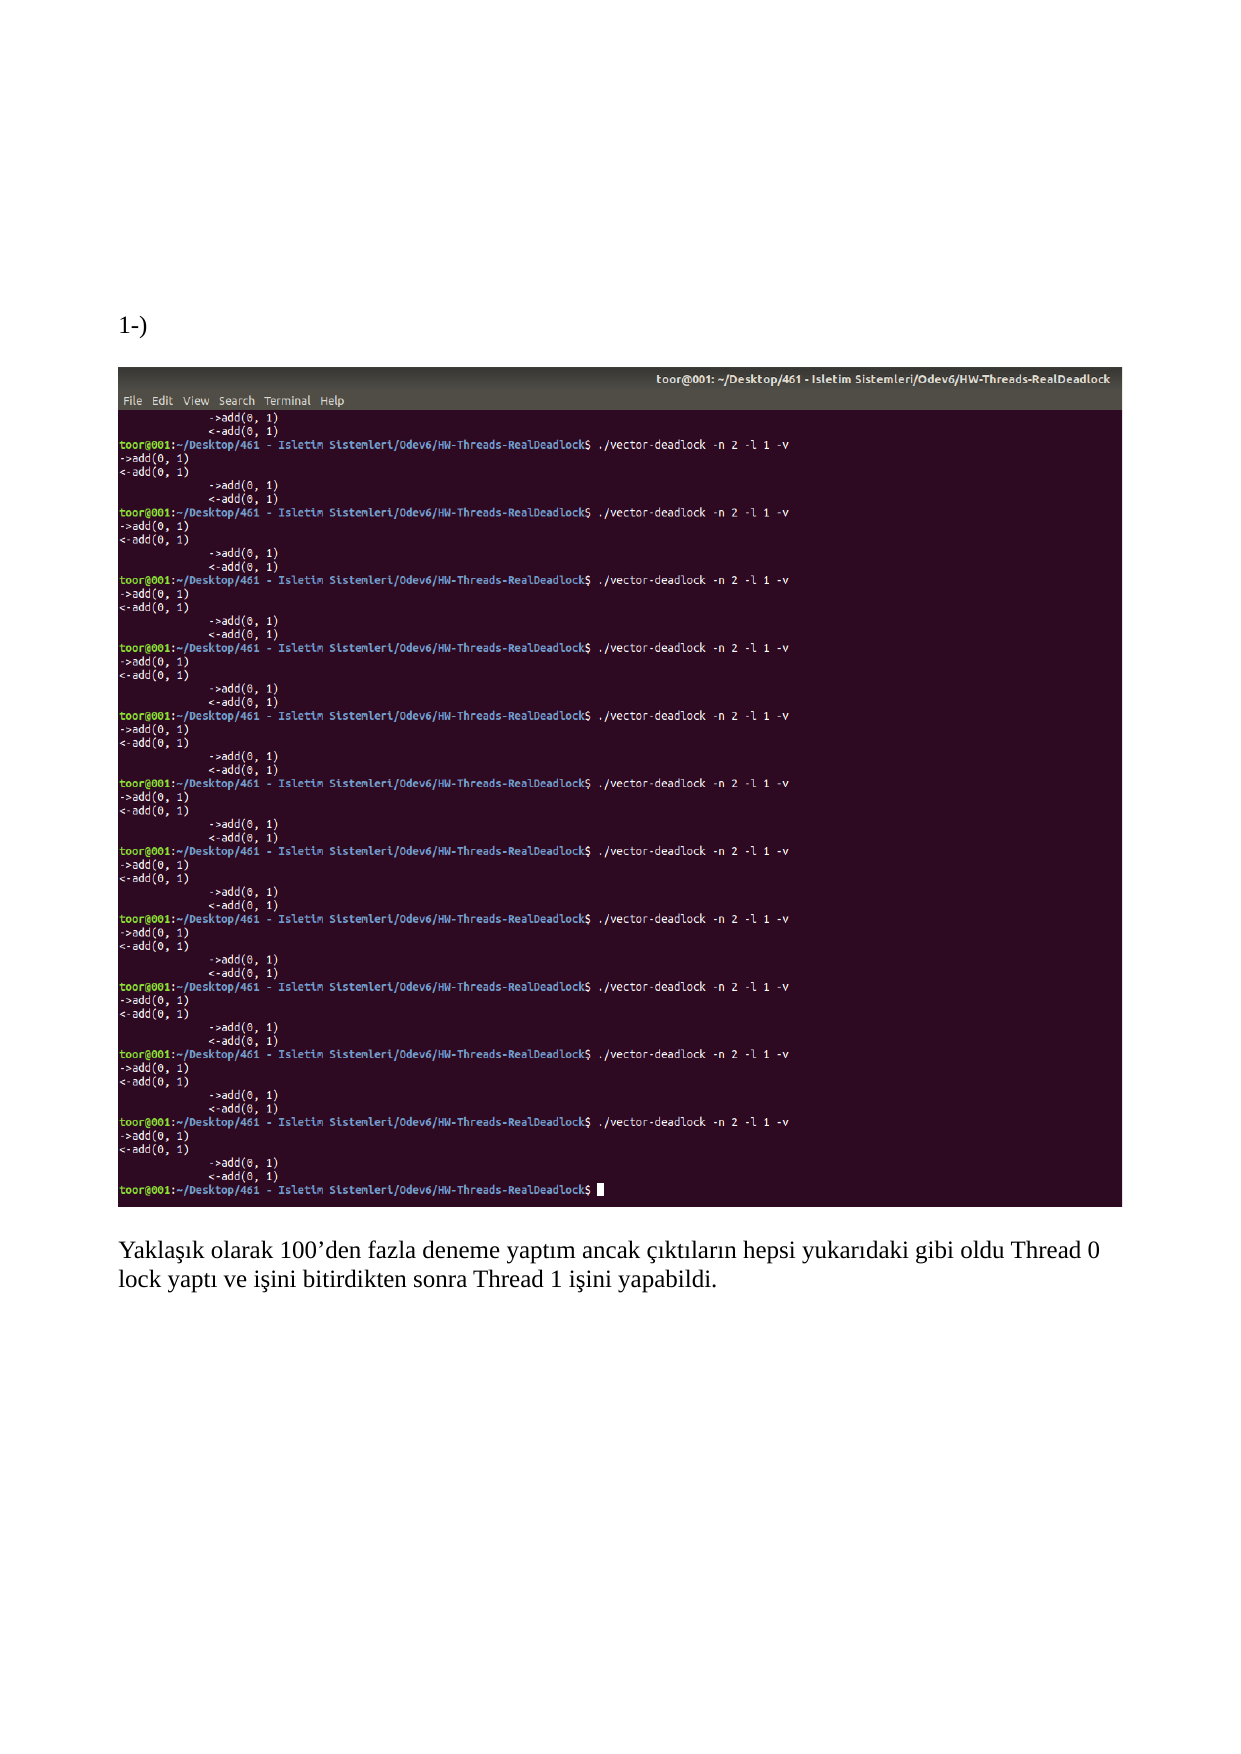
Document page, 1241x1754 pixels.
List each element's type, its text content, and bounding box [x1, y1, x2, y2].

text Yaklaşık olarak 100’den fazla deneme yaptım ancak çıktıların hepsi yukarıdaki gibi oldu Thread 0 lock yaptı ve işini bitirdikten sonra Thread 1 işini yapabildi. [118, 1235, 1122, 1293]
picture [118, 367, 1123, 1207]
text 1-) [118, 310, 1122, 338]
